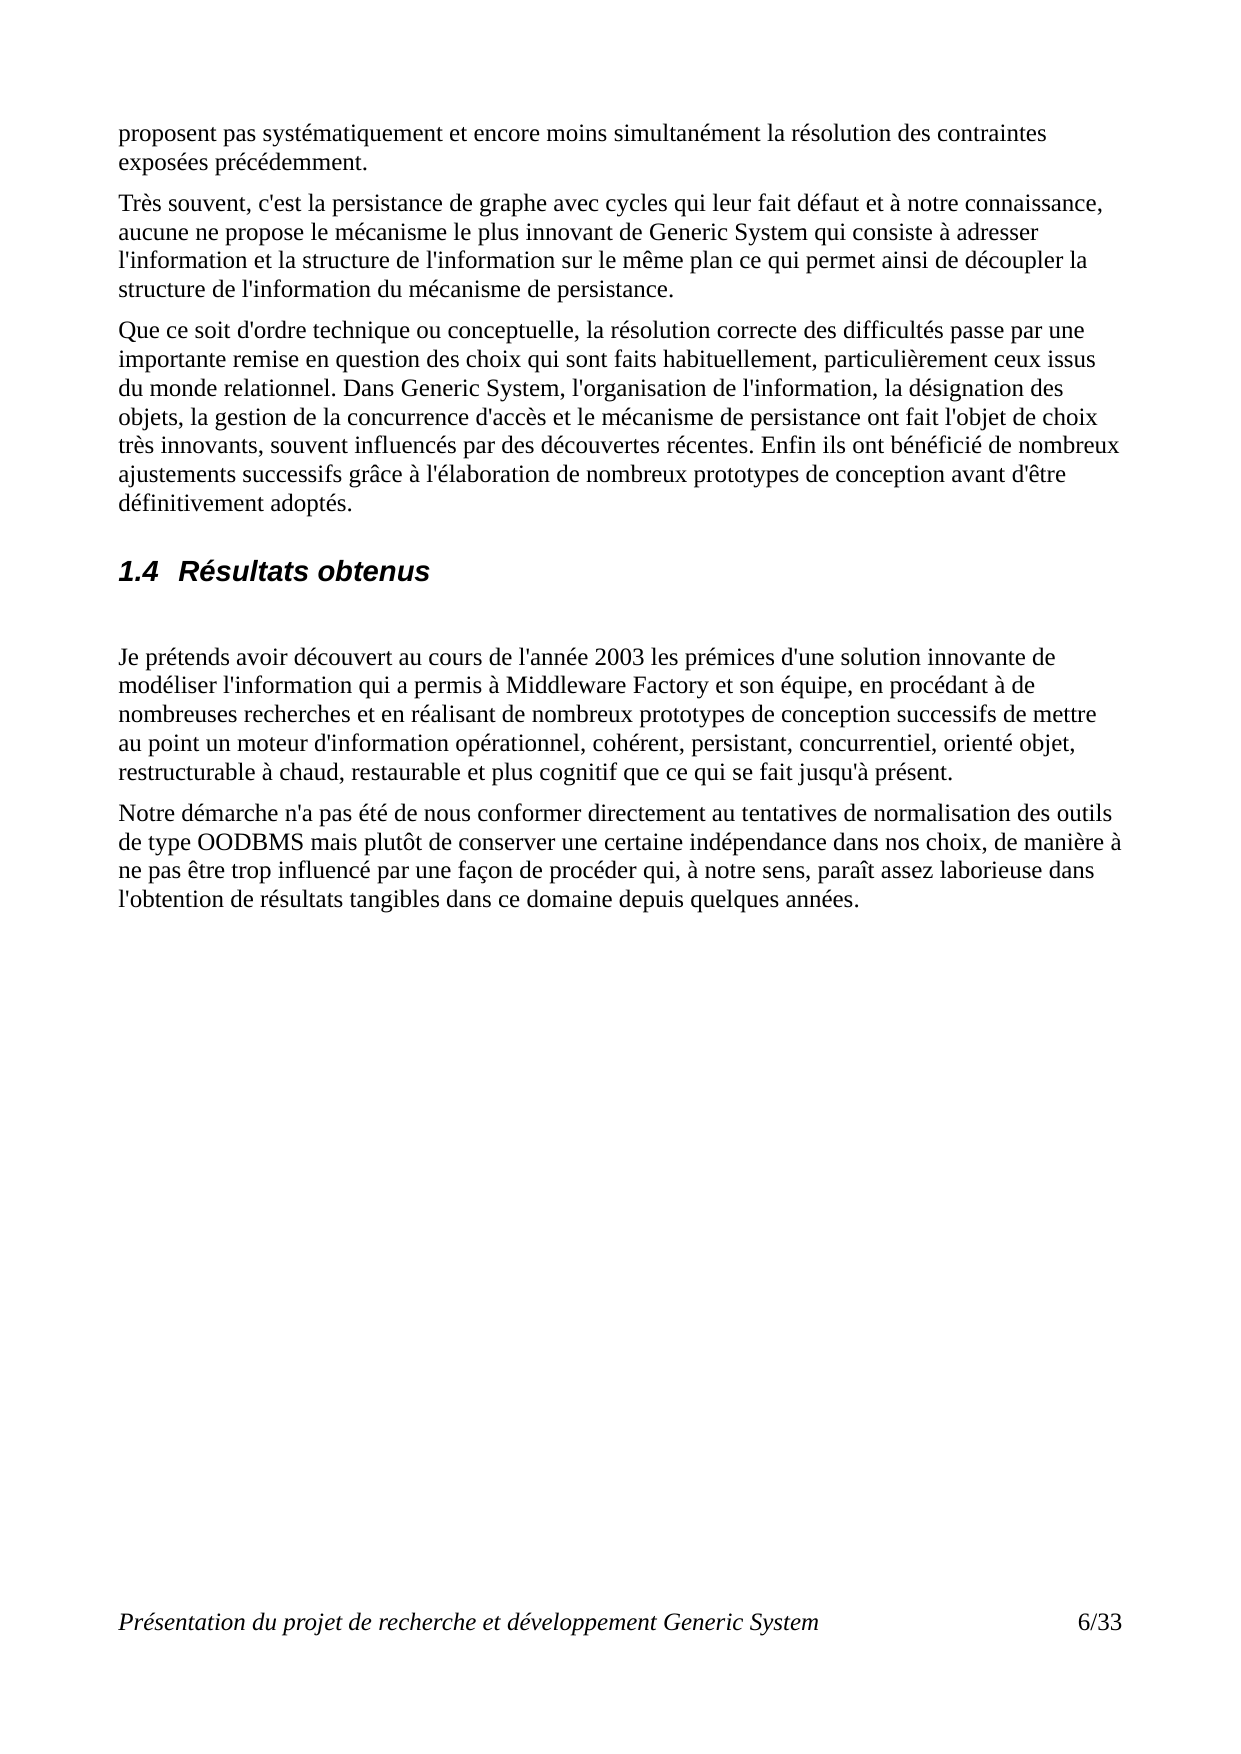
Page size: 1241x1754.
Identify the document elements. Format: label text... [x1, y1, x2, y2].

text Je prétends avoir découvert au cours de l'année 2003 les prémices d'une solution innovante de modéliser l'information qui a permis à Middleware Factory et son équipe, en procédant à de nombreuses recherches et en réalisant de nombreux prototypes de conception successifs de mettre au point un moteur d'information opérationnel, cohérent, persistant, concurrentiel, orienté objet, restructurable à chaud, restaurable et plus cognitif que ce qui se fait jusqu'à présent. [118, 642, 1122, 785]
text Que ce soit d'ordre technique ou conceptuelle, la résolution correcte des difficultés passe par une importante remise en question des choix qui sont faits habituellement, particulièrement ceux issus du monde relationnel. Dans Generic System, l'organisation de l'information, la désignation des objets, la gestion de la concurrence d'accès et le mécanisme de persistance ont fait l'objet de choix très innovants, souvent influencés par des découvertes récentes. Enfin ils ont bénéficié de nombreux ajustements successifs grâce à l'élaboration de nombreux prototypes de conception avant d'être définitivement adoptés. [118, 316, 1122, 517]
text proposent pas systématiquement et encore moins simultanément la résolution des contraintes exposées précédemment. [118, 118, 1122, 176]
text Notre démarche n'a pas été de nous conformer directement au tentatives de normalisation des outils de type OODBMS mais plutôt de conserver une certaine indépendance dans nos choix, de manière à ne pas être trop influencé par une façon de procéder qui, à notre sens, paraît assez laborieuse dans l'obtention de résultats tangibles dans ce domaine depuis quelques années. [118, 798, 1122, 913]
text Très souvent, c'est la persistance de graphe avec cycles qui leur fait défaut et à notre connaissance, aucune ne propose le mécanisme le plus innovant de Generic System qui consiste à adresser l'information et la structure de l'information sur le même plan ce qui permet ainsi de découpler la structure de l'information du mécanisme de persistance. [118, 188, 1122, 303]
subtitle Résultats obtenus [118, 554, 1122, 588]
